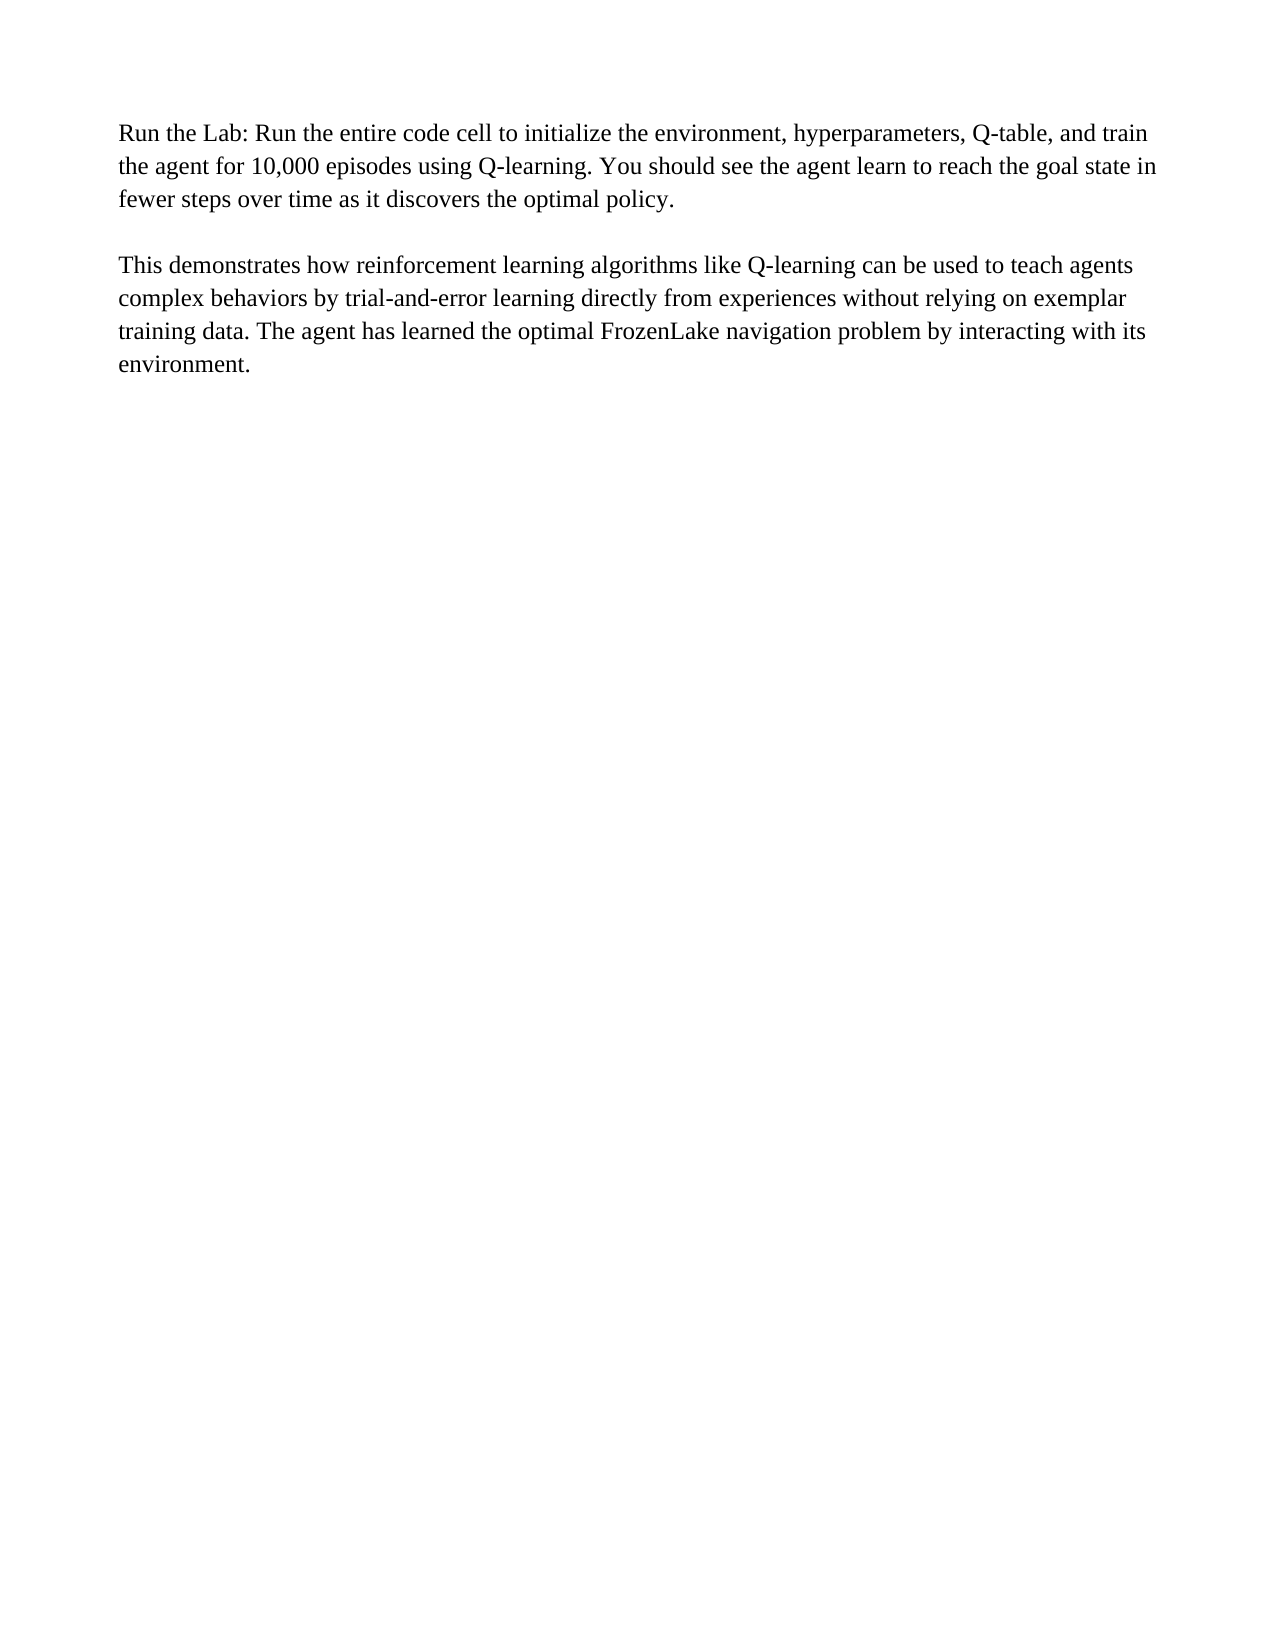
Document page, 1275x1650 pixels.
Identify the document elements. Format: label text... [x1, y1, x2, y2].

text Run the Lab: Run the entire code cell to initialize the environment, hyperparameters, Q-table, and train the agent for 10,000 episodes using Q-learning. You should see the agent learn to reach the goal state in fewer steps over time as it discovers the optimal policy. This demonstrates how reinforcement learning algorithms like Q-learning can be used to teach agents complex behaviors by trial-and-error learning directly from experiences without relying on exemplar training data. The agent has learned the optimal FrozenLake navigation problem by interacting with its environment. [118, 118, 1157, 378]
